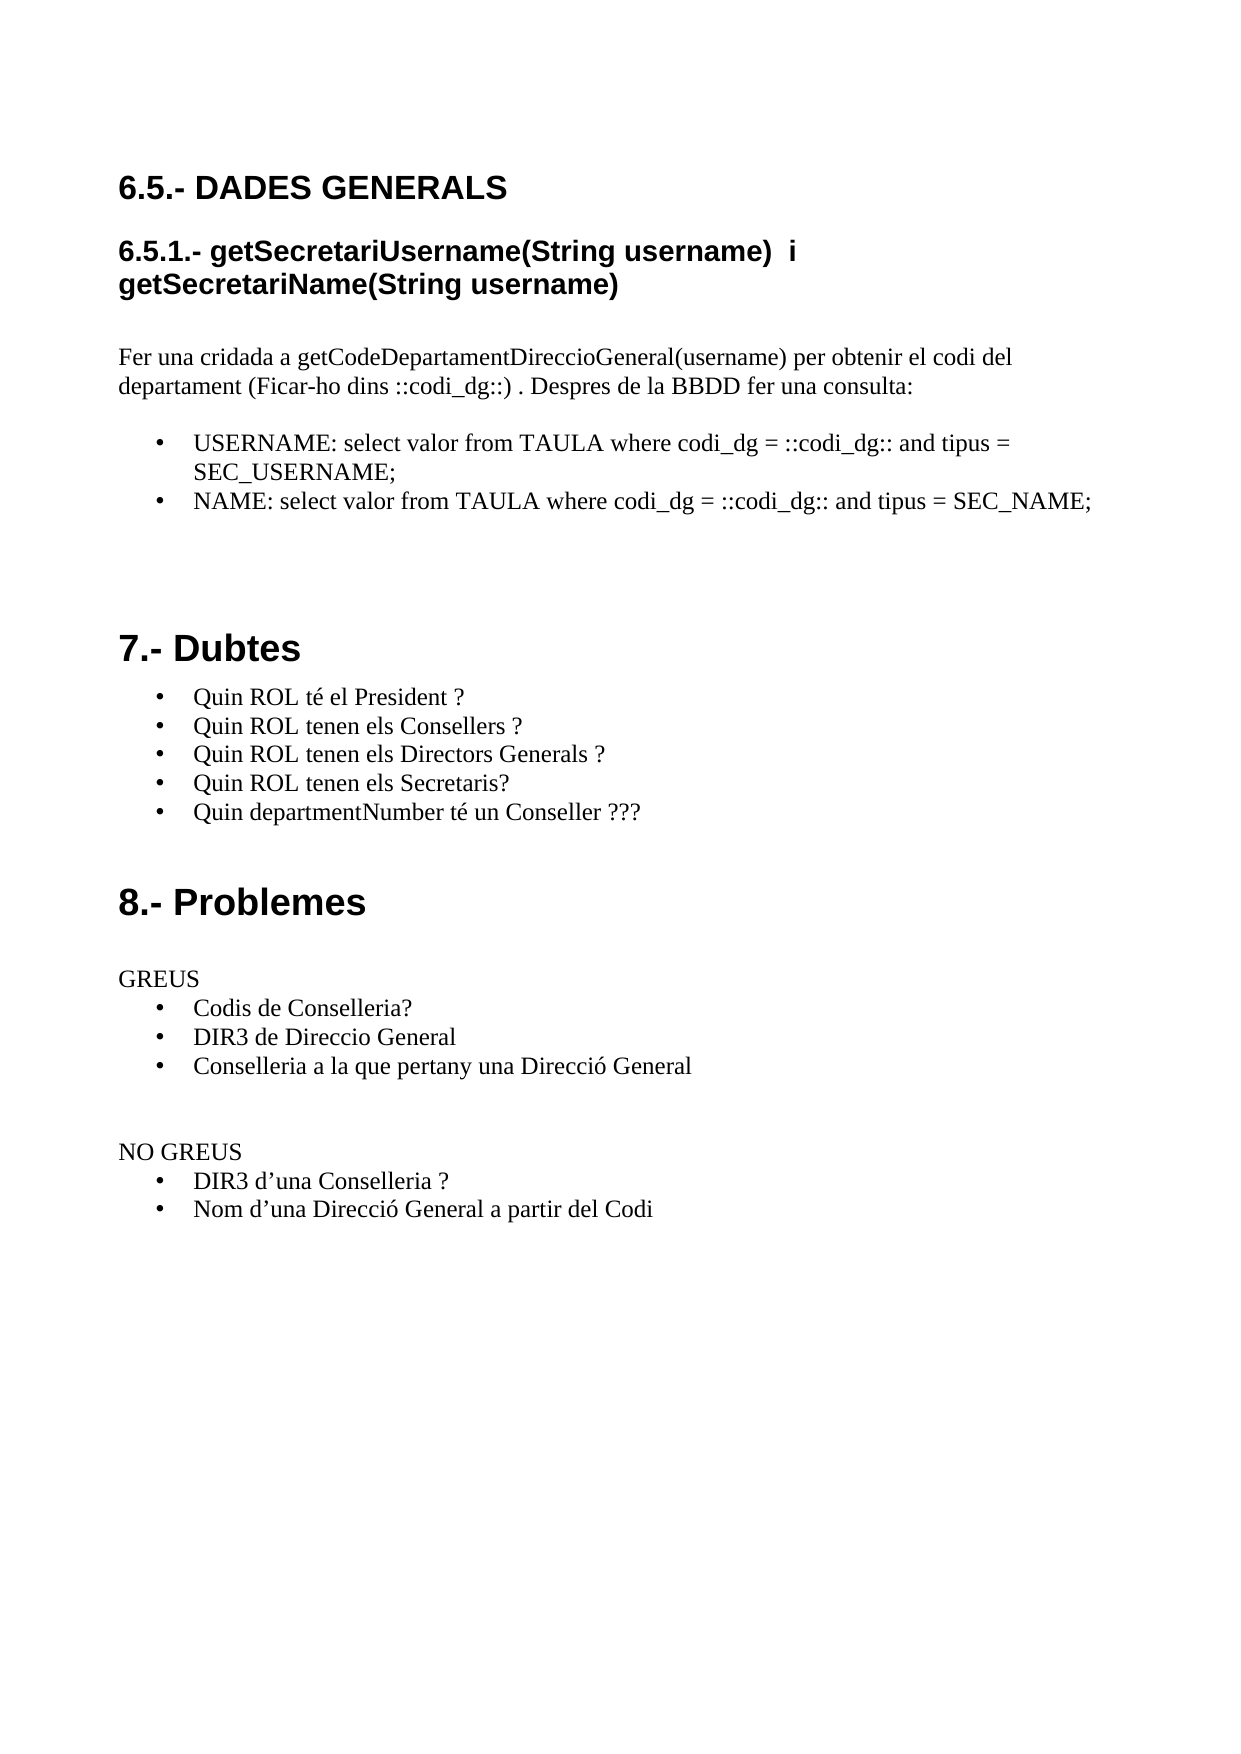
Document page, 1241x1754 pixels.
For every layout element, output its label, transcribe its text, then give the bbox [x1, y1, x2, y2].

list Quin ROL tenen els Directors Generals ? [156, 739, 1122, 768]
list Quin ROL tenen els Consellers ? [156, 711, 1122, 739]
text NO GREUS [118, 1137, 1122, 1166]
subtitle Dubtes [118, 626, 1122, 669]
subtitle getSecretariUsername(String username) i getSecretariName(String username) [118, 233, 1122, 301]
list Nom d’una Direcció General a partir del Codi [156, 1194, 1122, 1223]
list Codis de Conselleria? [156, 993, 1122, 1022]
list Quin ROL té el President ? [156, 682, 1122, 711]
subtitle Problemes [118, 879, 1122, 923]
list NAME: select valor from TAULA where codi_dg = ::codi_dg:: and tipus = SEC_NAME; [156, 486, 1122, 515]
text GREUS [118, 964, 1122, 993]
list DIR3 de Direccio General [156, 1022, 1122, 1051]
list Quin ROL tenen els Secretaris? [156, 768, 1122, 797]
list DIR3 d’una Conselleria ? [156, 1166, 1122, 1194]
list Conselleria a la que pertany una Direcció General [156, 1051, 1122, 1079]
list Quin departmentNumber té un Conseller ??? [156, 797, 1122, 826]
text Fer una cridada a getCodeDepartamentDireccioGeneral(username) per obtenir el codi del departament (Ficar-ho dins ::codi_dg::) . Despres de la BBDD fer una consulta: [118, 342, 1122, 400]
list USERNAME: select valor from TAULA where codi_dg = ::codi_dg:: and tipus = SEC_USERNAME; [156, 428, 1122, 486]
subtitle DADES GENERALS [118, 168, 1122, 206]
